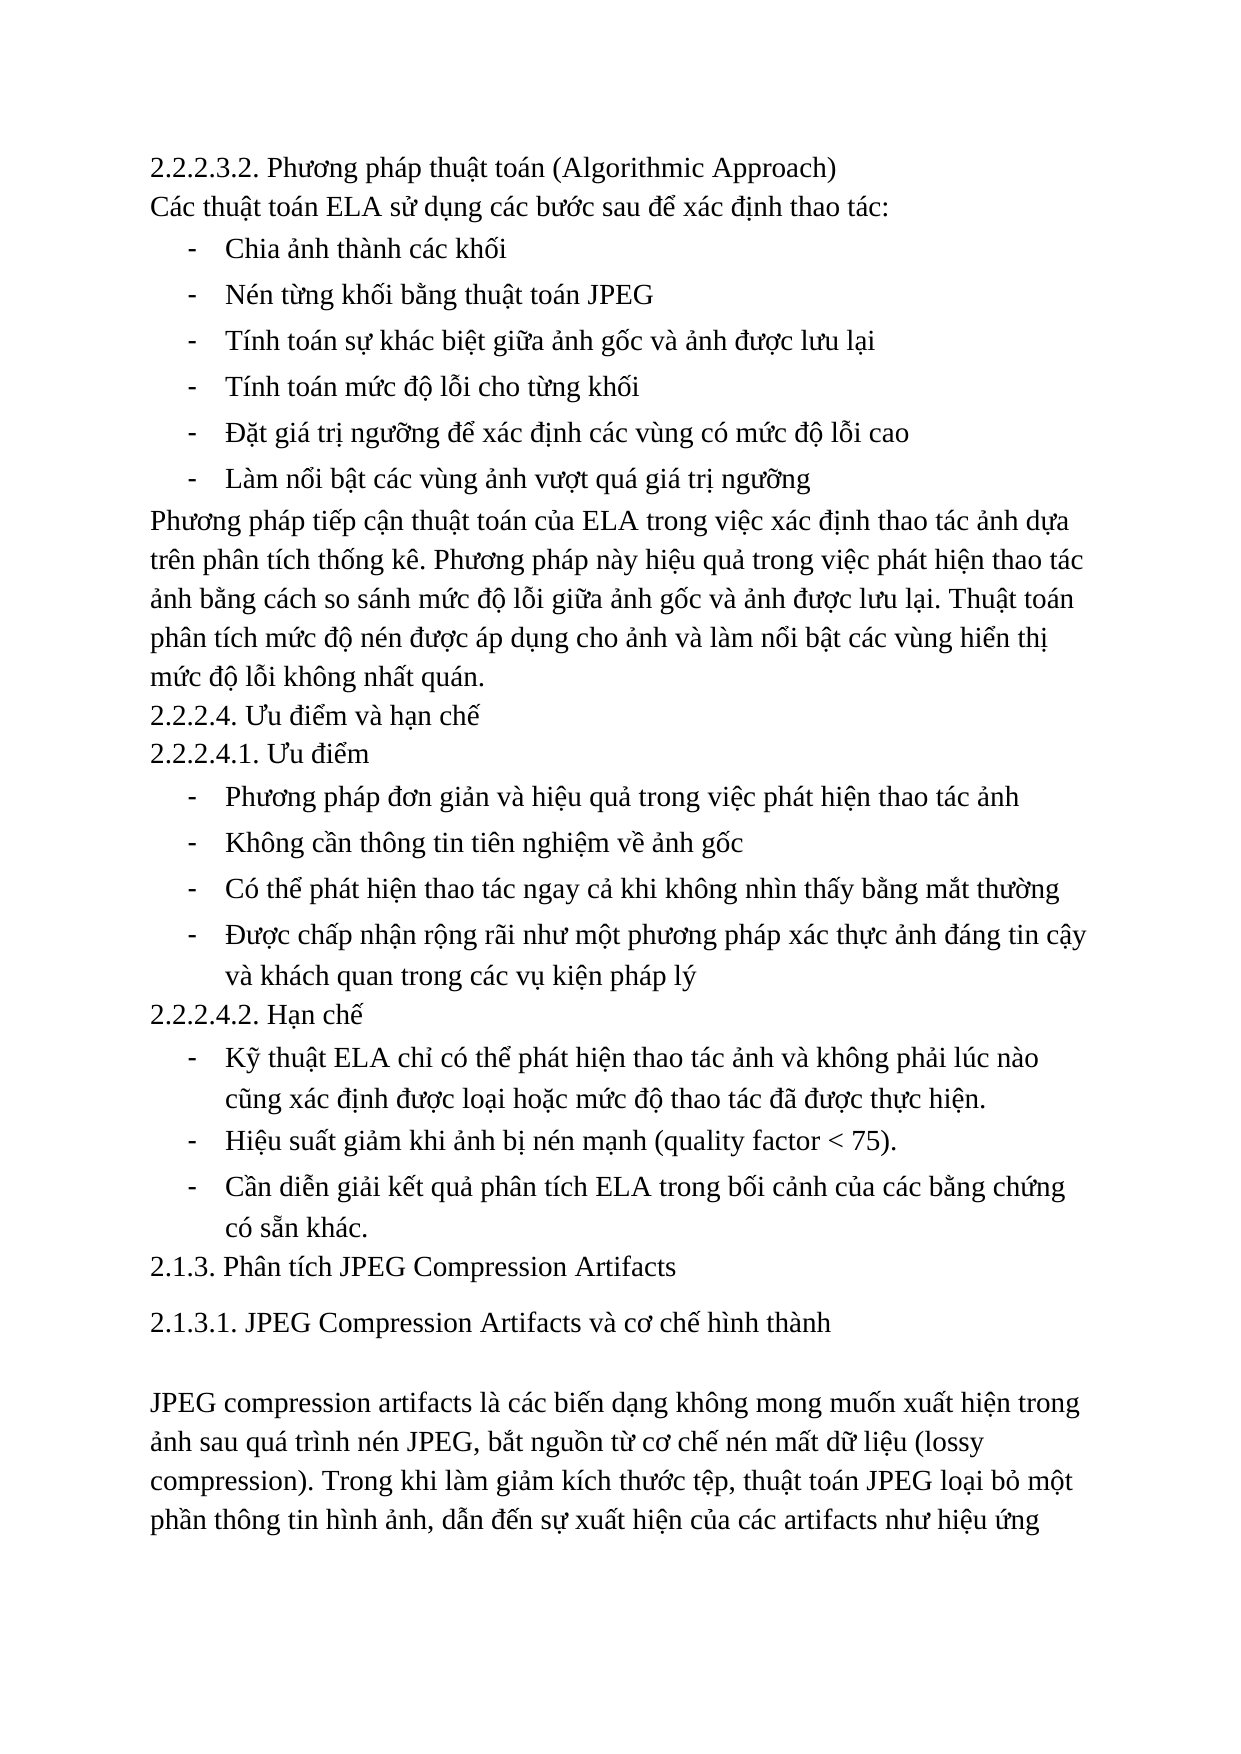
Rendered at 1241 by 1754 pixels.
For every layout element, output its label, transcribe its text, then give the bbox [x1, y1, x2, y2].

list Nén từng khối bằng thuật toán JPEG [187, 274, 1090, 313]
list Chia ảnh thành các khối [187, 228, 1090, 267]
text 2.2.2.3.2. Phương pháp thuật toán (Algorithmic Approach) [150, 150, 1090, 183]
list Cần diễn giải kết quả phân tích ELA trong bối cảnh của các bằng chứng có sẵn khác. [187, 1166, 1090, 1244]
text 2.2.2.4. Ưu điểm và hạn chế [150, 698, 1090, 731]
list Phương pháp đơn giản và hiệu quả trong việc phát hiện thao tác ảnh [187, 775, 1090, 815]
list Không cần thông tin tiên nghiệm về ảnh gốc [187, 821, 1090, 861]
list Được chấp nhận rộng rãi như một phương pháp xác thực ảnh đáng tin cậy và khách quan trong các vụ kiện pháp lý [187, 913, 1090, 992]
list Hiệu suất giảm khi ảnh bị nén mạnh (quality factor < 75). [187, 1120, 1090, 1159]
text 2.1.3. Phân tích JPEG Compression Artifacts [150, 1249, 1090, 1283]
text JPEG compression artifacts là các biến dạng không mong muốn xuất hiện trong ảnh sau quá trình nén JPEG, bắt nguồn từ cơ chế nén mất dữ liệu (lossy compression). Trong khi làm giảm kích thước tệp, thuật toán JPEG loại bỏ một phần thông tin hình ảnh, dẫn đến sự xuất hiện của các artifacts như hiệu ứng [150, 1386, 1090, 1536]
list Đặt giá trị ngưỡng để xác định các vùng có mức độ lỗi cao [187, 411, 1090, 451]
list Làm nổi bật các vùng ảnh vượt quá giá trị ngưỡng [187, 457, 1090, 497]
text 2.2.2.4.2. Hạn chế [150, 997, 1090, 1031]
list Có thể phát hiện thao tác ngay cả khi không nhìn thấy bằng mắt thường [187, 867, 1090, 907]
text Phương pháp tiếp cận thuật toán của ELA trong việc xác định thao tác ảnh dựa trên phân tích thống kê. Phương pháp này hiệu quả trong việc phát hiện thao tác ảnh bằng cách so sánh mức độ lỗi giữa ảnh gốc và ảnh được lưu lại. Thuật toán phân tích mức độ nén được áp dụng cho ảnh và làm nổi bật các vùng hiển thị mức độ lỗi không nhất quán. [150, 503, 1090, 692]
list Kỹ thuật ELA chỉ có thể phát hiện thao tác ảnh và không phải lúc nào cũng xác định được loại hoặc mức độ thao tác đã được thực hiện. [187, 1036, 1090, 1114]
list Tính toán sự khác biệt giữa ảnh gốc và ảnh được lưu lại [187, 319, 1090, 359]
text 2.1.3.1. JPEG Compression Artifacts và cơ chế hình thành [150, 1305, 1090, 1338]
text 2.2.2.4.1. Ưu điểm [150, 736, 1090, 770]
text Các thuật toán ELA sử dụng các bước sau để xác định thao tác: [150, 189, 1090, 222]
list Tính toán mức độ lỗi cho từng khối [187, 366, 1090, 405]
